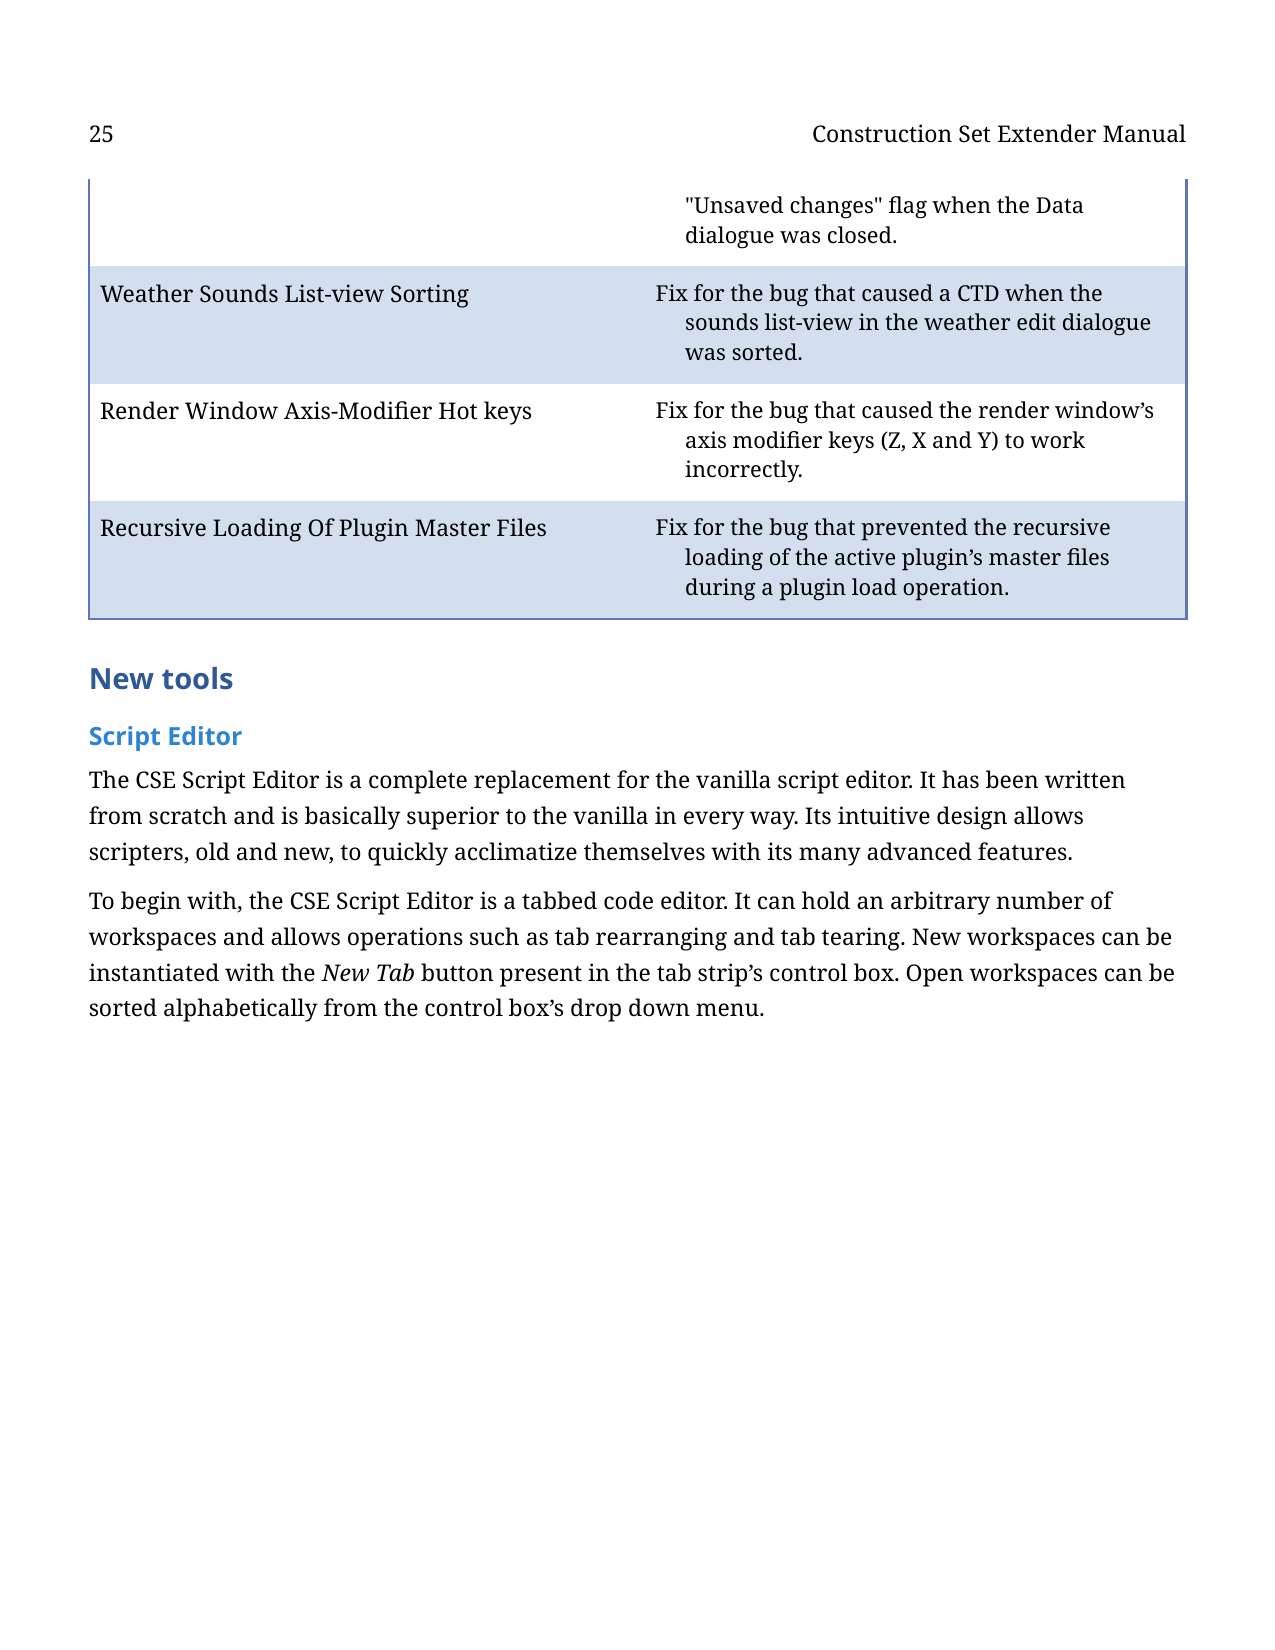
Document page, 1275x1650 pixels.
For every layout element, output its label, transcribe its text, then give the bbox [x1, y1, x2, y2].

table_cell Fix for the bug that prevented the recursive loading of the active plugin’s master files during a plugin load operation. [585, 501, 1185, 618]
text The CSE Script Editor is a complete replacement for the vanilla script editor. It has been written from scratch and is basically superior to the vanilla in every way. Its intuitive design allows scripters, old and new, to quickly acclimatize themselves with its many advanced features. [88, 764, 1186, 867]
table_cell "Unsaved changes" flag when the Data dialogue was closed. [585, 179, 1185, 266]
subtitle Script Editor [88, 718, 1186, 752]
table_cell Weather Sounds List-view Sorting [90, 266, 585, 384]
table_cell Recursive Loading Of Plugin Master Files [90, 501, 585, 618]
text To begin with, the CSE Script Editor is a tabbed code editor. It can hold an arbitrary number of workspaces and allows operations such as tab rearranging and tab tearing. New workspaces can be instantiated with the New Tab button present in the tab strip’s control box. Open workspaces can be sorted alphabetically from the control box’s drop down menu. [88, 884, 1186, 1024]
table_cell Render Window Axis-Modifier Hot keys [90, 384, 585, 501]
table_cell [90, 179, 585, 266]
table_cell Fix for the bug that caused the render window’s axis modifier keys (Z, X and Y) to work incorrectly. [585, 384, 1185, 501]
table_cell Fix for the bug that caused a CTD when the sounds list-view in the weather edit dialogue was sorted. [585, 266, 1185, 384]
subtitle New tools [88, 658, 1186, 698]
